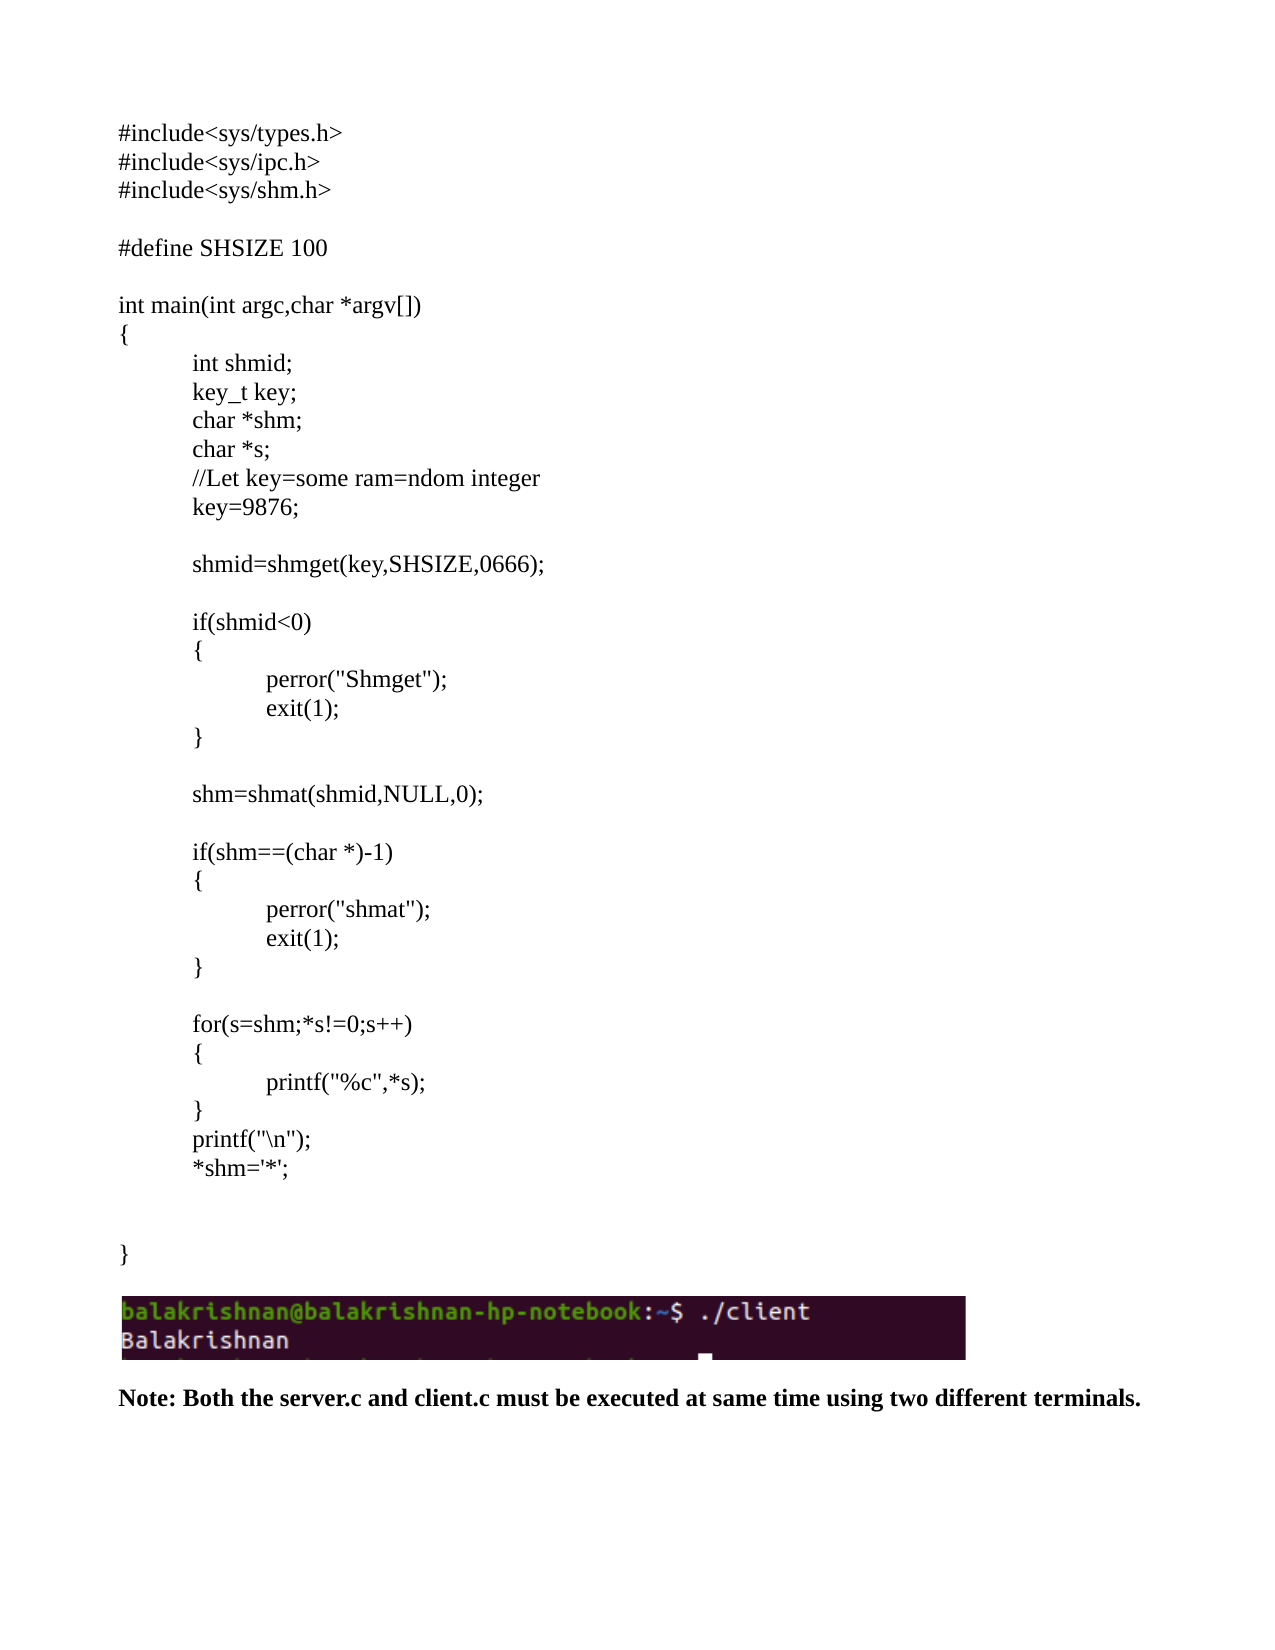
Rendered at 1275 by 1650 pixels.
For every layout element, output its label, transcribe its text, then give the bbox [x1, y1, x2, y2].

text key_t key; [118, 377, 1157, 406]
text perror("shmat"); [118, 894, 1157, 923]
text //Let key=some ram=ndom integer [118, 463, 1157, 492]
text printf("\n"); [118, 1124, 1157, 1153]
text perror("Shmget"); [118, 664, 1157, 693]
text int main(int argc,char *argv[]) [118, 291, 1157, 319]
text #include<sys/shm.h> [118, 176, 1157, 204]
text shmid=shmget(key,SHSIZE,0666); [118, 549, 1157, 578]
text key=9876; [118, 492, 1157, 521]
text } [118, 1096, 1157, 1124]
text shm=shmat(shmid,NULL,0); [118, 779, 1157, 808]
text { [118, 866, 1157, 894]
text } [118, 1239, 1157, 1268]
text exit(1); [118, 693, 1157, 722]
text printf("%c",*s); [118, 1067, 1157, 1096]
text char *shm; [118, 406, 1157, 434]
text { [118, 636, 1157, 664]
text #include<sys/ipc.h> [118, 147, 1157, 176]
text *shm='*'; [118, 1153, 1157, 1182]
picture [121, 1296, 966, 1360]
text } [118, 952, 1157, 981]
text char *s; [118, 434, 1157, 463]
text int shmid; [118, 348, 1157, 377]
text exit(1); [118, 923, 1157, 952]
text { [118, 1038, 1157, 1067]
text #define SHSIZE 100 [118, 233, 1157, 262]
text for(s=shm;*s!=0;s++) [118, 1009, 1157, 1038]
text } [118, 722, 1157, 751]
text { [118, 319, 1157, 348]
text #include<sys/types.h> [118, 118, 1157, 147]
text Note: Both the server.c and client.c must be executed at same time using two different terminals. [118, 1383, 1157, 1412]
text if(shmid<0) [118, 607, 1157, 636]
text if(shm==(char *)-1) [118, 837, 1157, 866]
